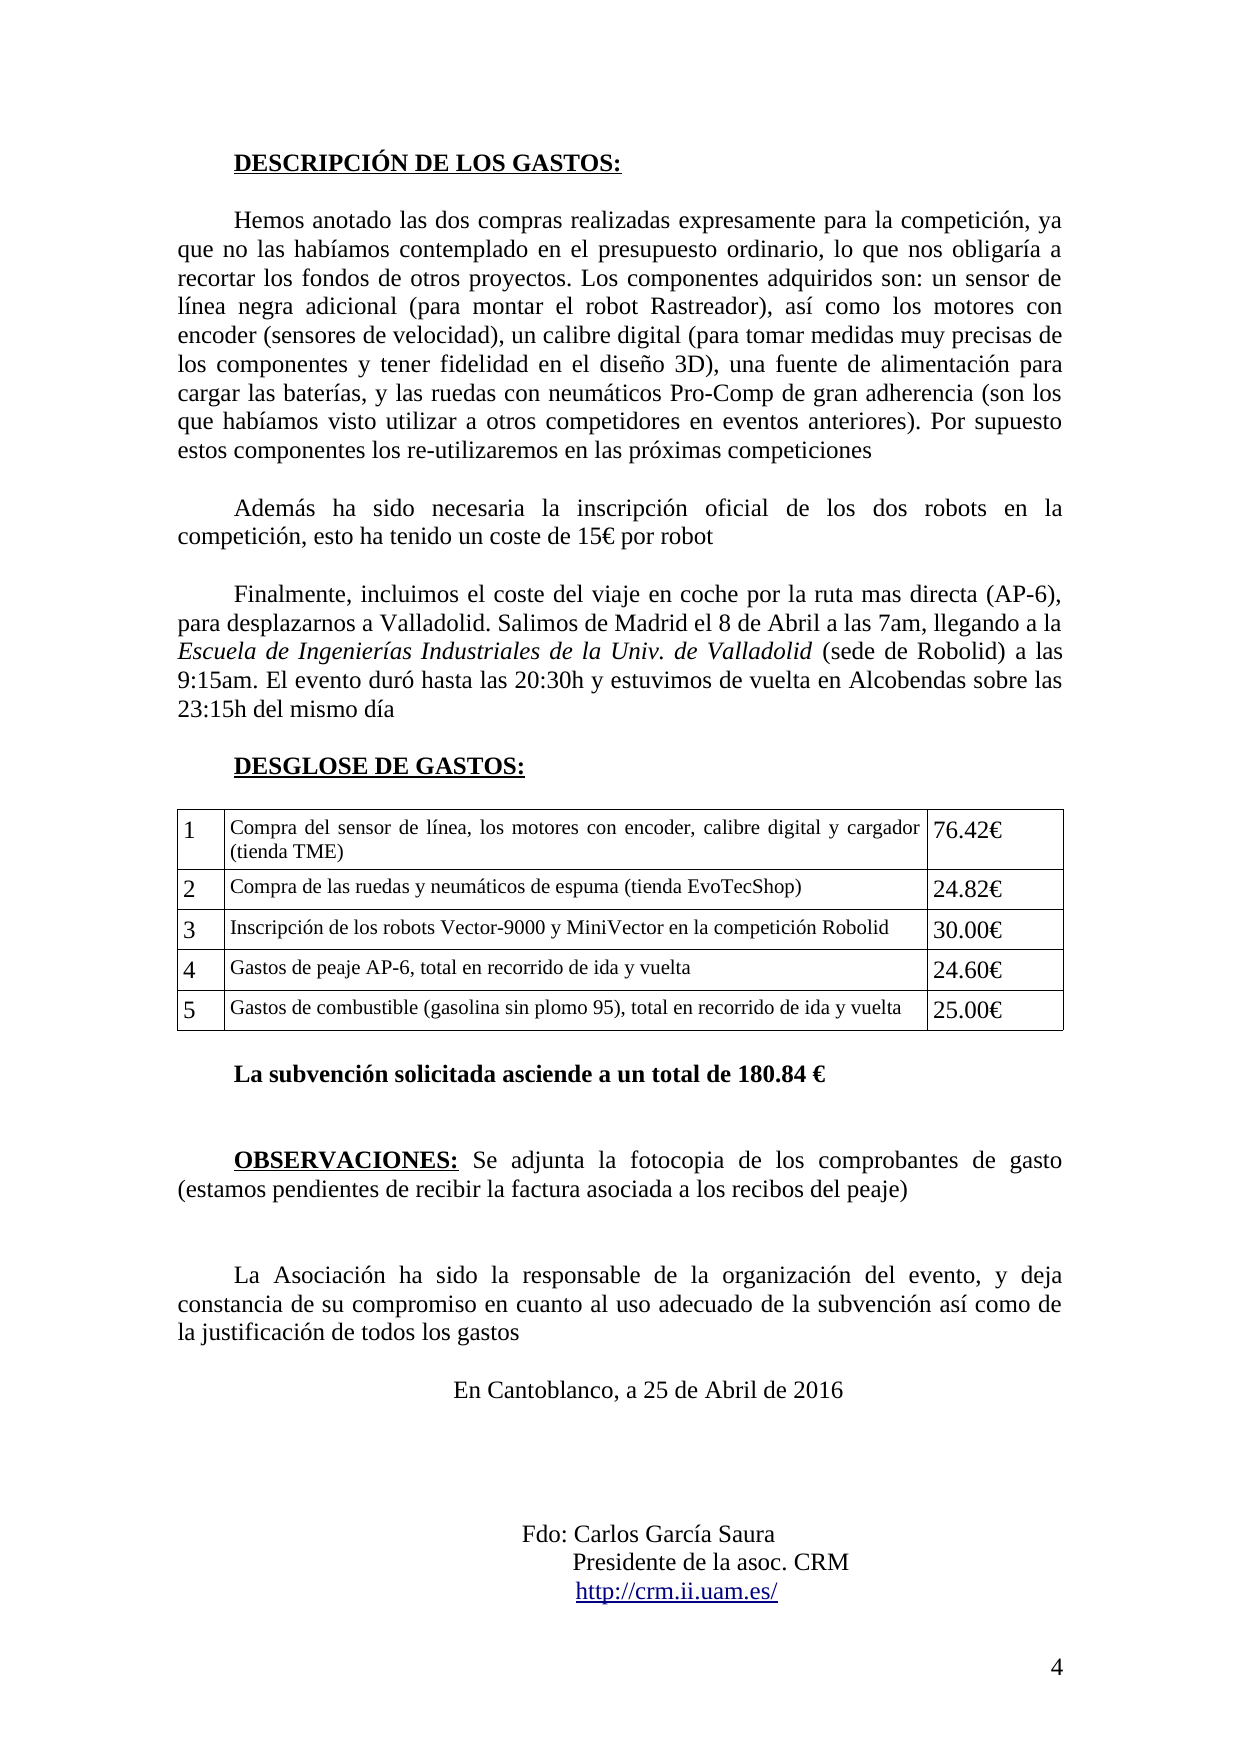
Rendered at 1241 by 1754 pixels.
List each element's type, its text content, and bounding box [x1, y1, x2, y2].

table_cell Gastos de peaje AP-6, total en recorrido de ida y vuelta [225, 950, 927, 989]
text La Asociación ha sido la responsable de la organización del evento, y deja constancia de su compromiso en cuanto al uso adecuado de la subvención así como de la justificación de todos los gastos [177, 1260, 1063, 1346]
table_cell 4 [178, 950, 224, 989]
table_header 76.42€ [928, 810, 1063, 868]
table_header 1 [178, 810, 224, 868]
table_cell Compra de las ruedas y neumáticos de espuma (tienda EvoTecShop) [225, 870, 927, 909]
text Hemos anotado las dos compras realizadas expresamente para la competición, ya que no las habíamos contemplado en el presupuesto ordinario, lo que nos obligaría a recortar los fondos de otros proyectos. Los componentes adquiridos son: un sensor de línea negra adicional (para montar el robot Rastreador), así como los motores con encoder (sensores de velocidad), un calibre digital (para tomar medidas muy precisas de los componentes y tener fidelidad en el diseño 3D), una fuente de alimentación para cargar las baterías, y las ruedas con neumáticos Pro-Comp de gran adherencia (son los que habíamos visto utilizar a otros competidores en eventos anteriores). Por supuesto estos componentes los re-utilizaremos en las próximas competiciones [177, 205, 1063, 464]
text Además ha sido necesaria la inscripción oficial de los dos robots en la competición, esto ha tenido un coste de 15€ por robot [177, 493, 1063, 550]
table_cell 2 [178, 870, 224, 909]
text DESCRIPCIÓN DE LOS GASTOS: [177, 148, 1063, 176]
table_cell 30.00€ [928, 910, 1063, 949]
table_cell 5 [178, 991, 224, 1030]
table_cell Gastos de combustible (gasolina sin plomo 95), total en recorrido de ida y vuelta [225, 991, 927, 1030]
text Fdo: Carlos García Saura [177, 1519, 1063, 1547]
table_header Compra del sensor de línea, los motores con encoder, calibre digital y cargador (tienda TME) [225, 810, 927, 868]
text OBSERVACIONES: Se adjunta la fotocopia de los comprobantes de gasto (estamos pendientes de recibir la factura asociada a los recibos del peaje) [177, 1145, 1063, 1202]
table_cell Inscripción de los robots Vector-9000 y MiniVector en la competición Robolid [225, 910, 927, 949]
text Finalmente, incluimos el coste del viaje en coche por la ruta mas directa (AP-6), para desplazarnos a Valladolid. Salimos de Madrid el 8 de Abril a las 7am, llegando a la Escuela de Ingenierías Industriales de la Univ. de Valladolid (sede de Robolid) a las 9:15am. El evento duró hasta las 20:30h y estuvimos de vuelta en Alcobendas sobre las 23:15h del mismo día [177, 579, 1063, 723]
text DESGLOSE DE GASTOS: [177, 751, 1063, 780]
text Presidente de la asoc. CRM [177, 1547, 1063, 1576]
table_cell 24.82€ [928, 870, 1063, 909]
table_cell 3 [178, 910, 224, 949]
table_cell 25.00€ [928, 991, 1063, 1030]
table_cell 24.60€ [928, 950, 1063, 989]
text En Cantoblanco, a 25 de Abril de 2016 [177, 1375, 1063, 1404]
text La subvención solicitada asciende a un total de 180.84 € [177, 1059, 1063, 1087]
text http://crm.ii.uam.es/ [177, 1576, 1063, 1605]
